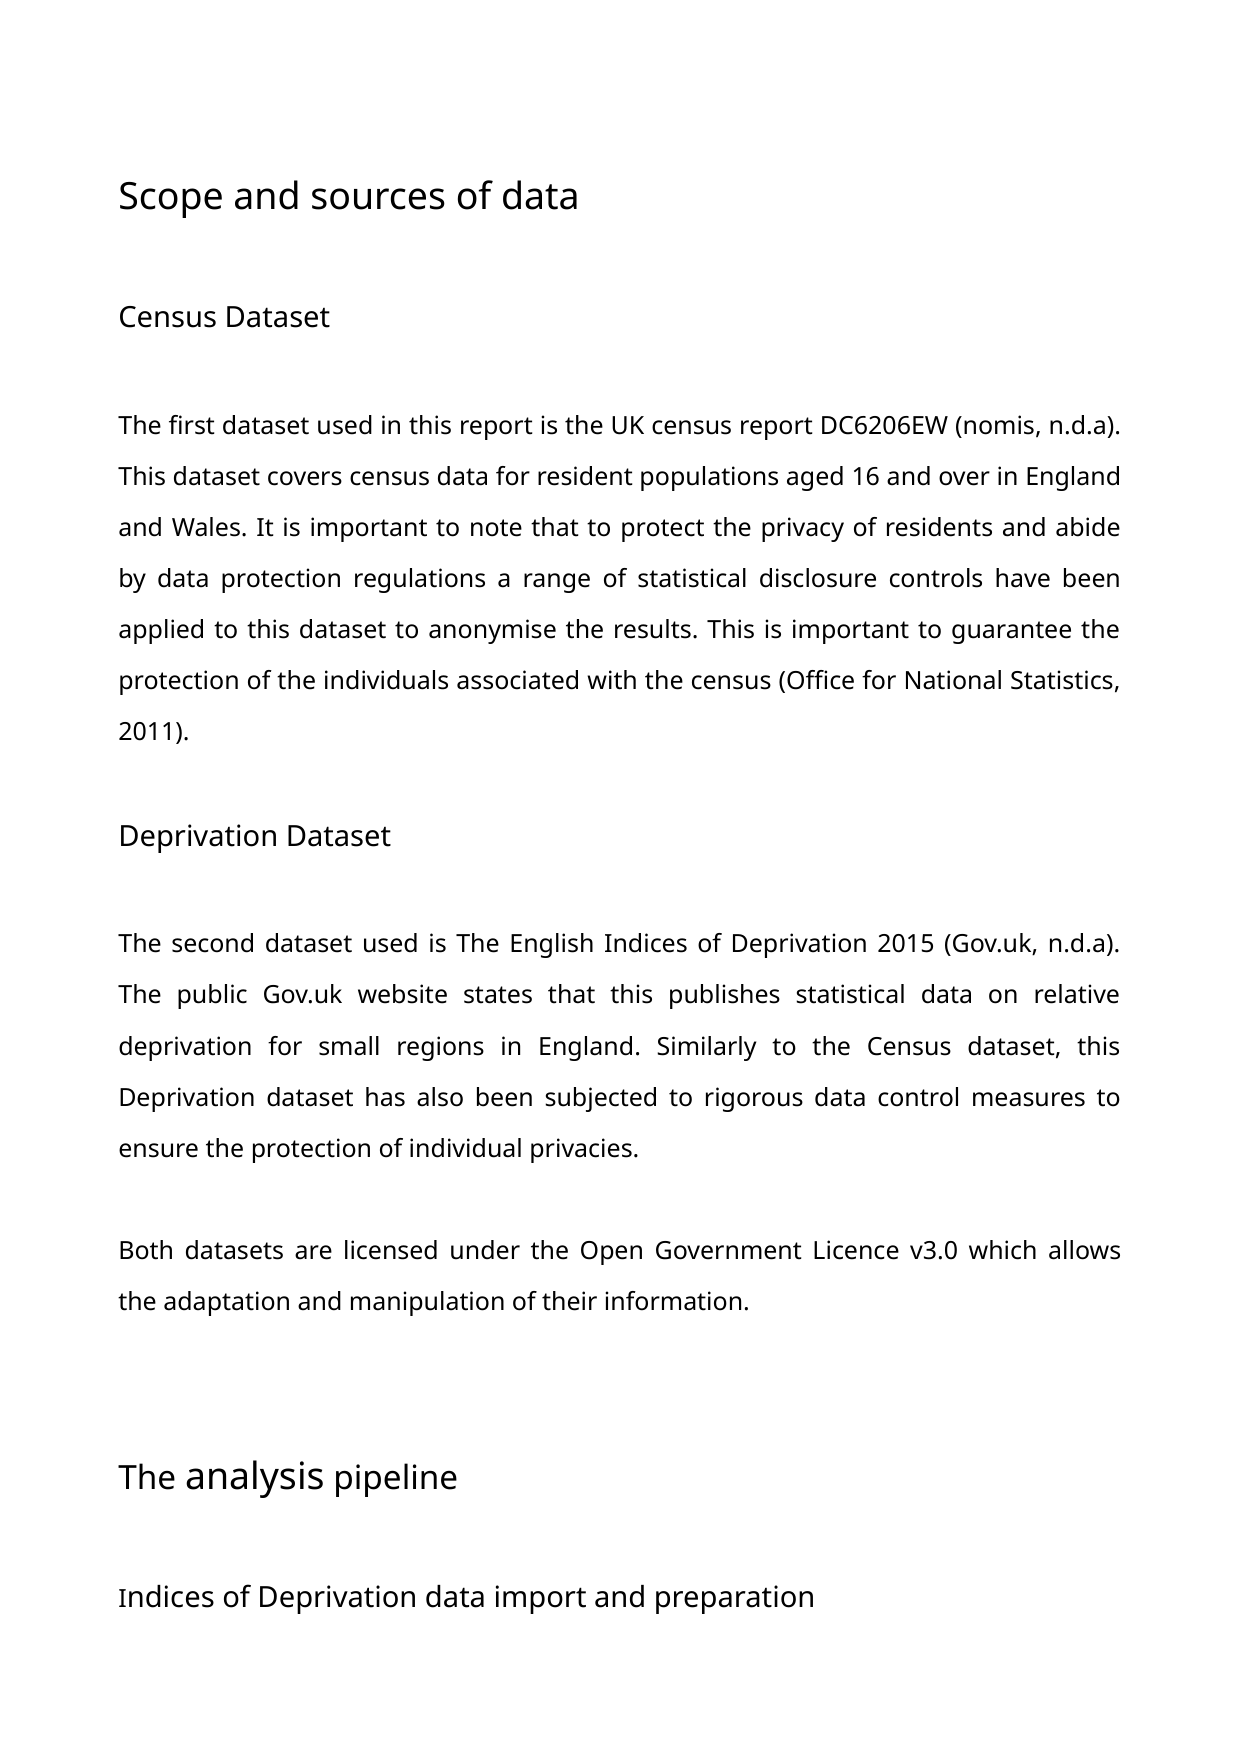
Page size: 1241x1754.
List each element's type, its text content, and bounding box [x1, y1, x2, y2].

text Deprivation Dataset [118, 816, 1122, 855]
text Indices of Deprivation data import and preparation [118, 1577, 1122, 1616]
text The second dataset used is The English Indices of Deprivation 2015 (Gov.uk, n.d.a). The public Gov.uk website states that this publishes statistical data on relative deprivation for small regions in England. Similarly to the Census dataset, this Deprivation dataset has also been subjected to rigorous data control measures to ensure the protection of individual privacies. [118, 926, 1122, 1164]
text Scope and sources of data [118, 169, 1122, 220]
text Both datasets are licensed under the Open Government Licence v3.0 which allows the adaptation and manipulation of their information. [118, 1232, 1122, 1317]
text The analysis pipeline [118, 1449, 1122, 1500]
text The first dataset used in this report is the UK census report DC6206EW (nomis, n.d.a). This dataset covers census data for resident populations aged 16 and over in England and Wales. It is important to note that to protect the privacy of residents and abide by data protection regulations a range of statistical disclosure controls have been applied to this dataset to anonymise the results. This is important to guarantee the protection of the individuals associated with the census (Office for National Statistics, 2011). [118, 407, 1122, 748]
text Census Dataset [118, 297, 1122, 336]
